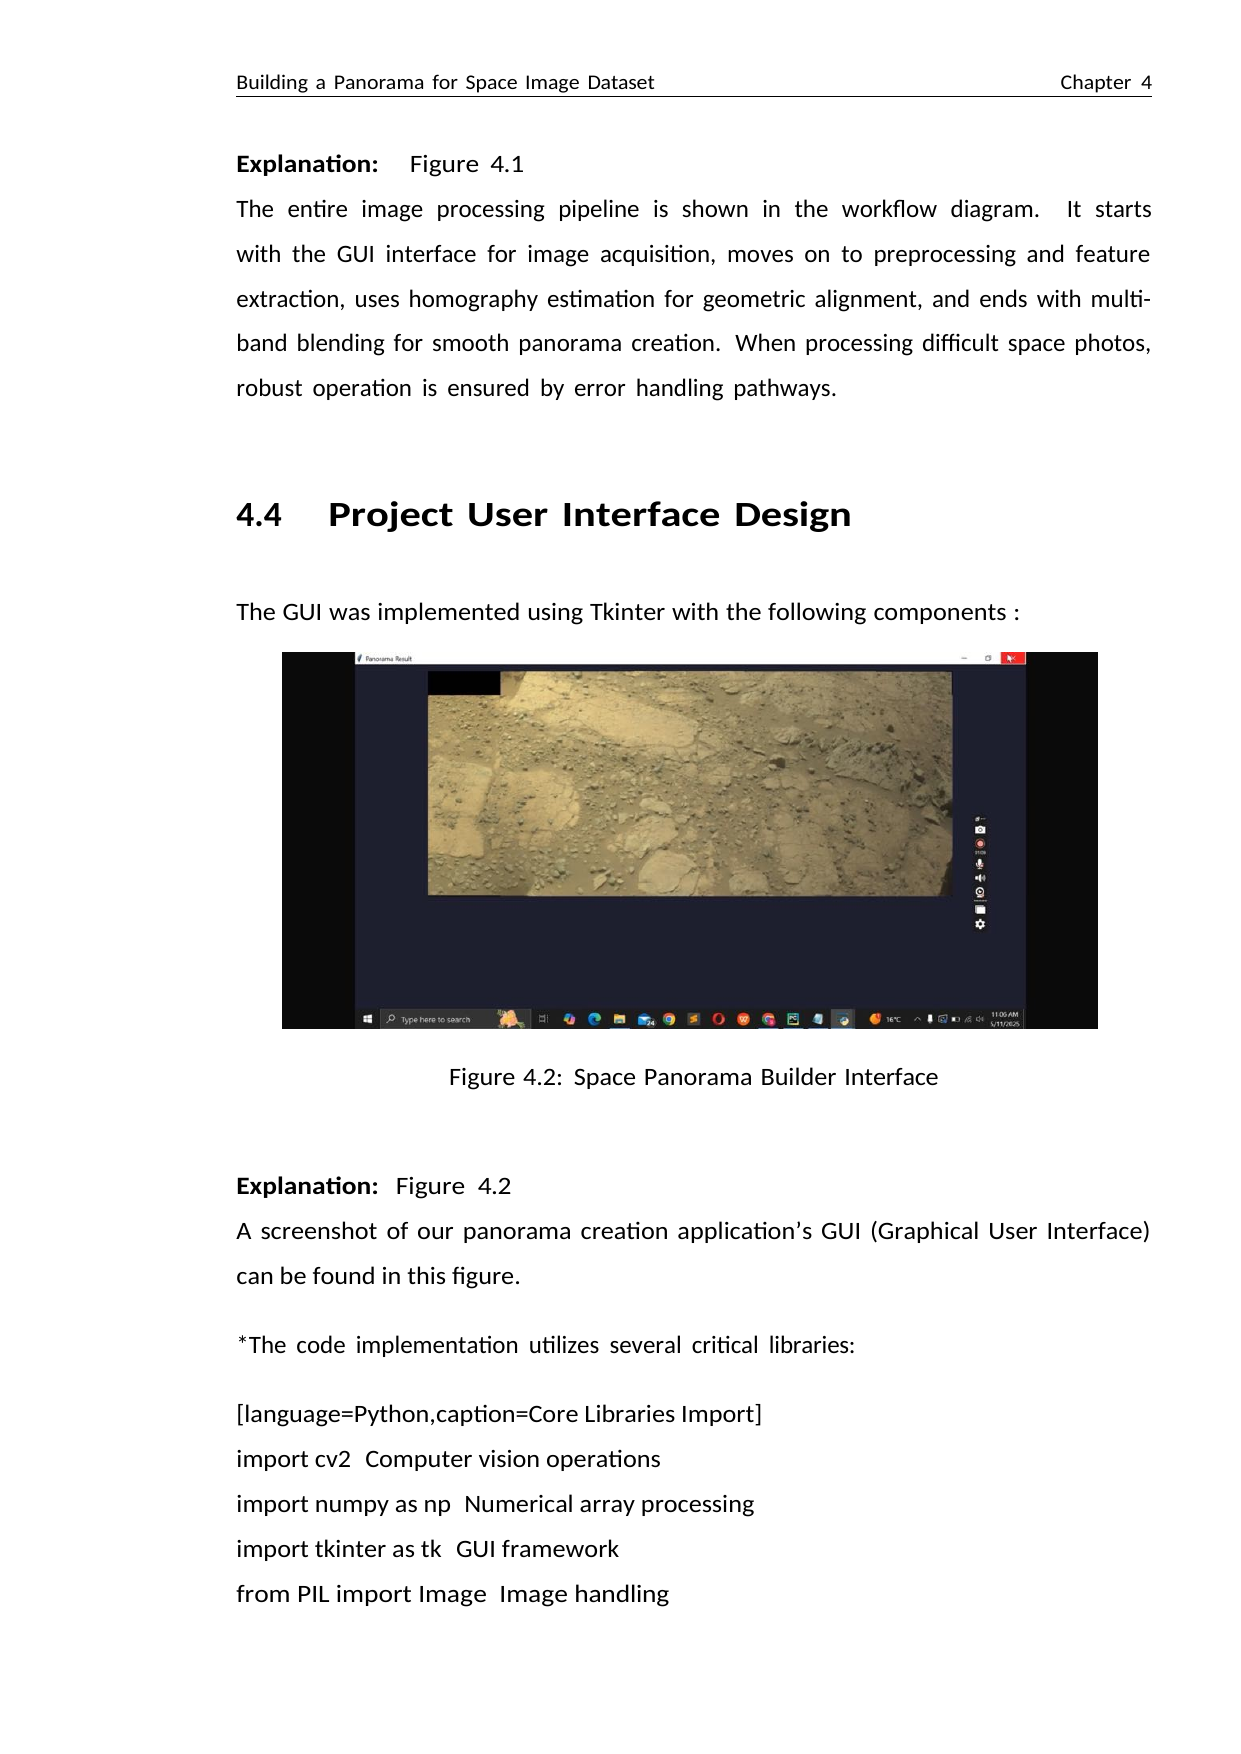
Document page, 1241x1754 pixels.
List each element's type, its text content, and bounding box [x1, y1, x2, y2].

text from PIL import Image Image handling [236, 1578, 1181, 1608]
text Figure 4.2: Space Panorama Builder Interface [230, 1061, 1157, 1091]
text *The code implementation utilizes several critical libraries: [236, 1329, 1181, 1359]
text The entire image processing pipeline is shown in the workflow diagram. It starts with the GUI interface for image acquisition, moves on to preprocessing and feature extraction, uses homography estimation for geometric alignment, and ends with multi- band blending for smooth panorama creation. When processing difficult space photos, robust operation is ensured by error handling pathways. [236, 193, 1152, 403]
text A screenshot of our panorama creation application’s GUI (Graphical User Interface) can be found in this figure. [236, 1215, 1152, 1290]
text The GUI was implemented using Tkinter with the following components : [236, 596, 1181, 626]
subtitle Project User Interface Design [236, 492, 1181, 535]
picture [282, 652, 1098, 1029]
text Explanation: Figure 4.2 [236, 1170, 1181, 1201]
text import numpy as np Numerical array processing import tkinter as tk GUI framework [236, 1488, 811, 1563]
text [language=Python,caption=Core Libraries Import] import cv2 Computer vision operations [236, 1398, 811, 1474]
text Explanation: Figure 4.1 [236, 148, 1181, 178]
